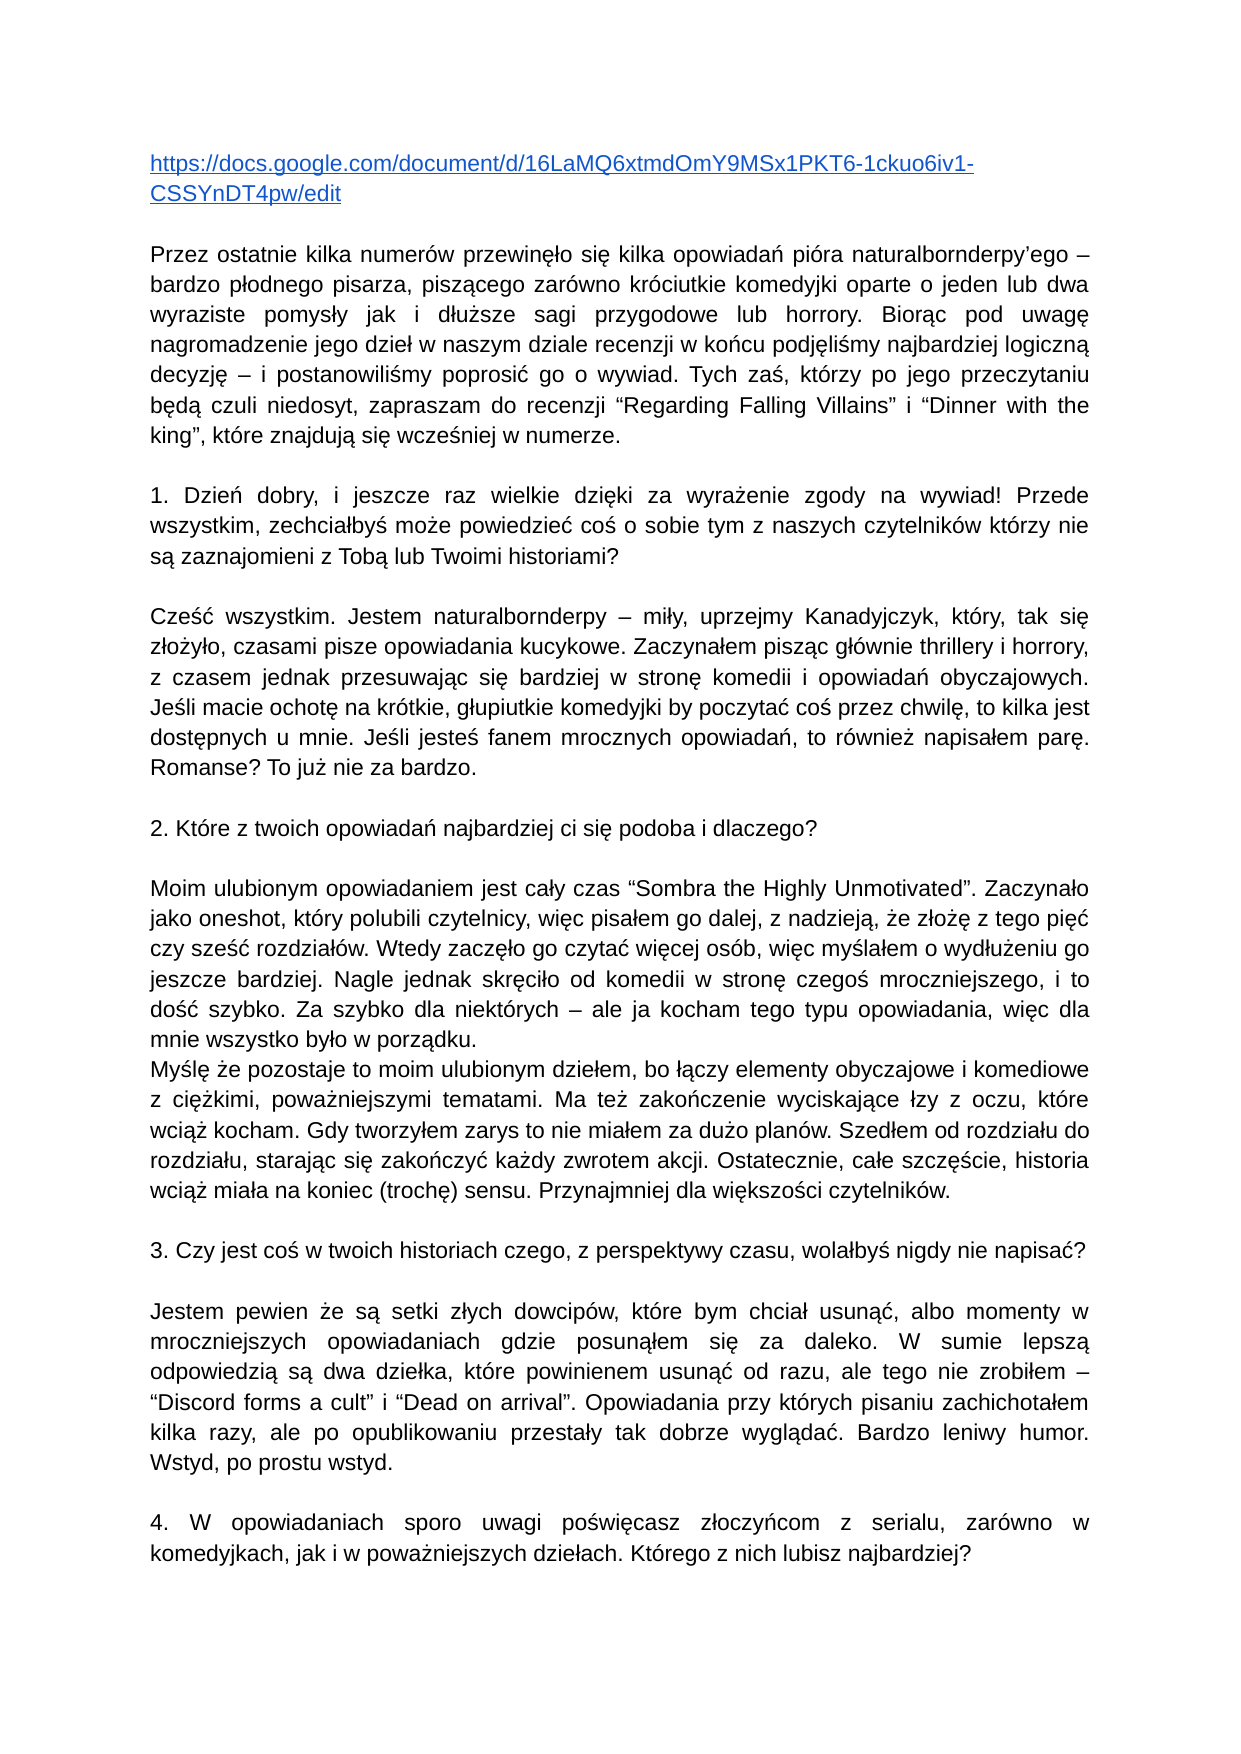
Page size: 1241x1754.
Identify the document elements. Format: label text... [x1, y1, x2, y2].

text Przez ostatnie kilka numerów przewinęło się kilka opowiadań pióra naturalbornderpy’ego – bardzo płodnego pisarza, piszącego zarówno króciutkie komedyjki oparte o jeden lub dwa wyraziste pomysły jak i dłuższe sagi przygodowe lub horrory. Biorąc pod uwagę nagromadzenie jego dzieł w naszym dziale recenzji w końcu podjęliśmy najbardziej logiczną decyzję – i postanowiliśmy poprosić go o wywiad. Tych zaś, którzy po jego przeczytaniu będą czuli niedosyt, zapraszam do recenzji “Regarding Falling Villains” i “Dinner with the king”, które znajdują się wcześniej w numerze. [150, 241, 1090, 448]
text 3. Czy jest coś w twoich historiach czego, z perspektywy czasu, wolałbyś nigdy nie napisać? [150, 1237, 1090, 1264]
text 1. Dzień dobry, i jeszcze raz wielkie dzięki za wyrażenie zgody na wywiad! Przede wszystkim, zechciałbyś może powiedzieć coś o sobie tym z naszych czytelników którzy nie są zaznajomieni z Tobą lub Twoimi historiami? [150, 482, 1090, 569]
text 2. Które z twoich opowiadań najbardziej ci się podoba i dlaczego? [150, 814, 1090, 841]
text 4. W opowiadaniach sporo uwagi poświęcasz złoczyńcom z serialu, zarówno w komedyjkach, jak i w poważniejszych dziełach. Którego z nich lubisz najbardziej? [150, 1509, 1090, 1566]
text https://docs.google.com/document/d/16LaMQ6xtmdOmY9MSx1PKT6-1ckuo6iv1-CSSYnDT4pw/edit [150, 150, 1090, 207]
text Moim ulubionym opowiadaniem jest cały czas “Sombra the Highly Unmotivated”. Zaczynało jako oneshot, który polubili czytelnicy, więc pisałem go dalej, z nadzieją, że złożę z tego pięć czy sześć rozdziałów. Wtedy zaczęło go czytać więcej osób, więc myślałem o wydłużeniu go jeszcze bardziej. Nagle jednak skręciło od komedii w stronę czegoś mroczniejszego, i to dość szybko. Za szybko dla niektórych – ale ja kocham tego typu opowiadania, więc dla mnie wszystko było w porządku. [150, 875, 1090, 1052]
text Jestem pewien że są setki złych dowcipów, które bym chciał usunąć, albo momenty w mroczniejszych opowiadaniach gdzie posunąłem się za daleko. W sumie lepszą odpowiedzią są dwa dziełka, które powinienem usunąć od razu, ale tego nie zrobiłem – “Discord forms a cult” i “Dead on arrival”. Opowiadania przy których pisaniu zachichotałem kilka razy, ale po opublikowaniu przestały tak dobrze wyglądać. Bardzo leniwy humor. Wstyd, po prostu wstyd. [150, 1298, 1090, 1475]
text Cześć wszystkim. Jestem naturalbornderpy – miły, uprzejmy Kanadyjczyk, który, tak się złożyło, czasami pisze opowiadania kucykowe. Zaczynałem pisząc głównie thrillery i horrory, z czasem jednak przesuwając się bardziej w stronę komedii i opowiadań obyczajowych. Jeśli macie ochotę na krótkie, głupiutkie komedyjki by poczytać coś przez chwilę, to kilka jest dostępnych u mnie. Jeśli jesteś fanem mrocznych opowiadań, to również napisałem parę. Romanse? To już nie za bardzo. [150, 603, 1090, 781]
text Myślę że pozostaje to moim ulubionym dziełem, bo łączy elementy obyczajowe i komediowe z ciężkimi, poważniejszymi tematami. Ma też zakończenie wyciskające łzy z oczu, które wciąż kocham. Gdy tworzyłem zarys to nie miałem za dużo planów. Szedłem od rozdziału do rozdziału, starając się zakończyć każdy zwrotem akcji. Ostatecznie, całe szczęście, historia wciąż miała na koniec (trochę) sensu. Przynajmniej dla większości czytelników. [150, 1056, 1090, 1203]
